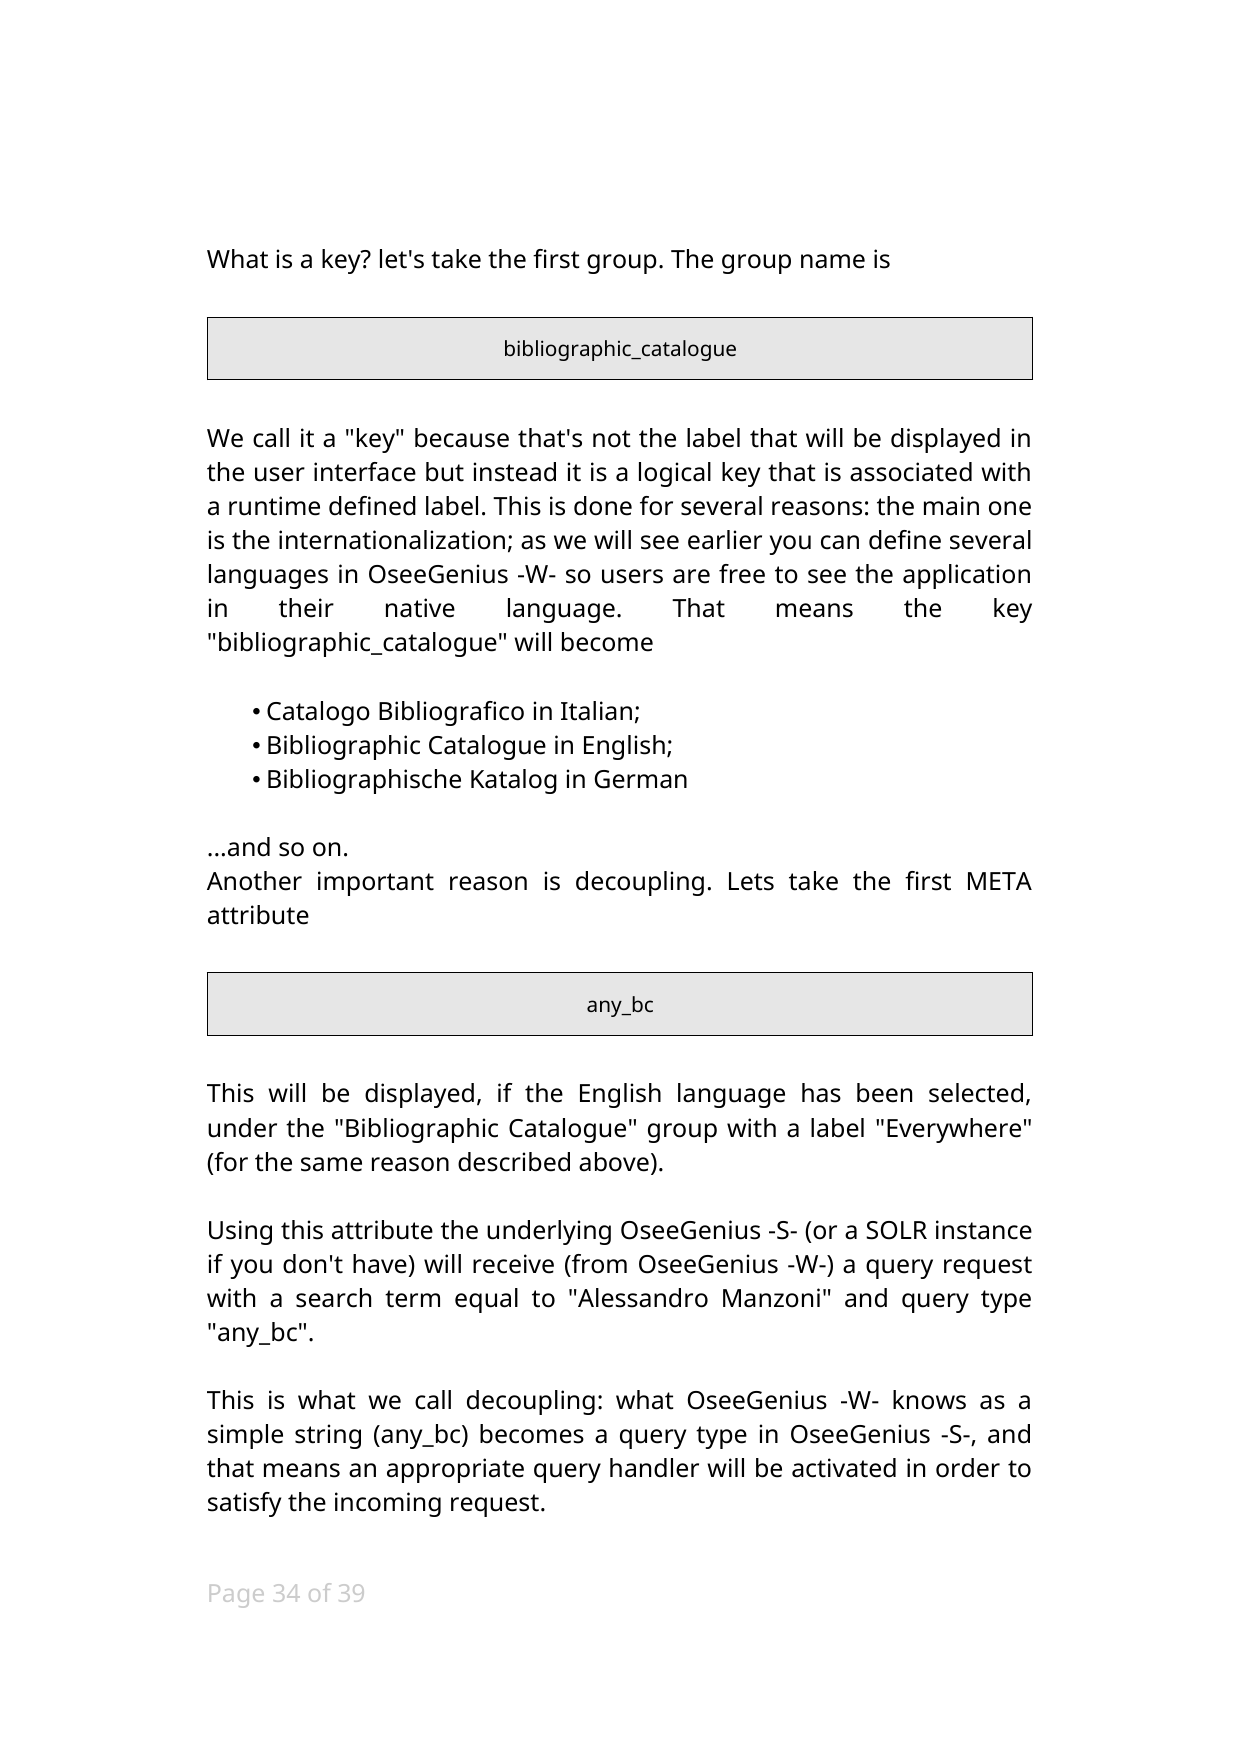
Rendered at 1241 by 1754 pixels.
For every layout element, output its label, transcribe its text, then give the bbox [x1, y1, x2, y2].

text any_bc [208, 973, 1032, 1035]
text This will be displayed, if the English language has been selected, under the "Bibliographic Catalogue" group with a label "Everywhere" (for the same reason described above). [207, 1076, 1033, 1178]
list Catalogo Bibliografico in Italian; [252, 693, 1033, 727]
text Using this attribute the underlying OseeGenius -S- (or a SOLR instance if you don't have) will receive (from OseeGenius -W-) a query request with a search term equal to "Alessandro Manzoni" and query type "any_bc". [207, 1212, 1033, 1349]
list Bibliographische Katalog in German [252, 761, 1033, 795]
text bibliographic_catalogue [208, 318, 1032, 379]
text This is what we call decoupling: what OseeGenius -W- knows as a simple string (any_bc) becomes a query type in OseeGenius -S-, and that means an appropriate query handler will be activated in order to satisfy the incoming request. [207, 1383, 1033, 1519]
list Bibliographic Catalogue in English; [252, 727, 1033, 761]
text Another important reason is decoupling. Lets take the first META attribute [207, 863, 1033, 932]
text We call it a "key" because that's not the label that will be displayed in the user interface but instead it is a logical key that is associated with a runtime defined label. This is done for several reasons: the main one is the internationalization; as we will see earlier you can define several languages in OseeGenius -W- so users are free to see the application in their native language. That means the key "bibliographic_catalogue" will become [207, 421, 1033, 659]
text ...and so on. [207, 829, 1033, 863]
text What is a key? let's take the first group. The group name is [207, 242, 1033, 276]
